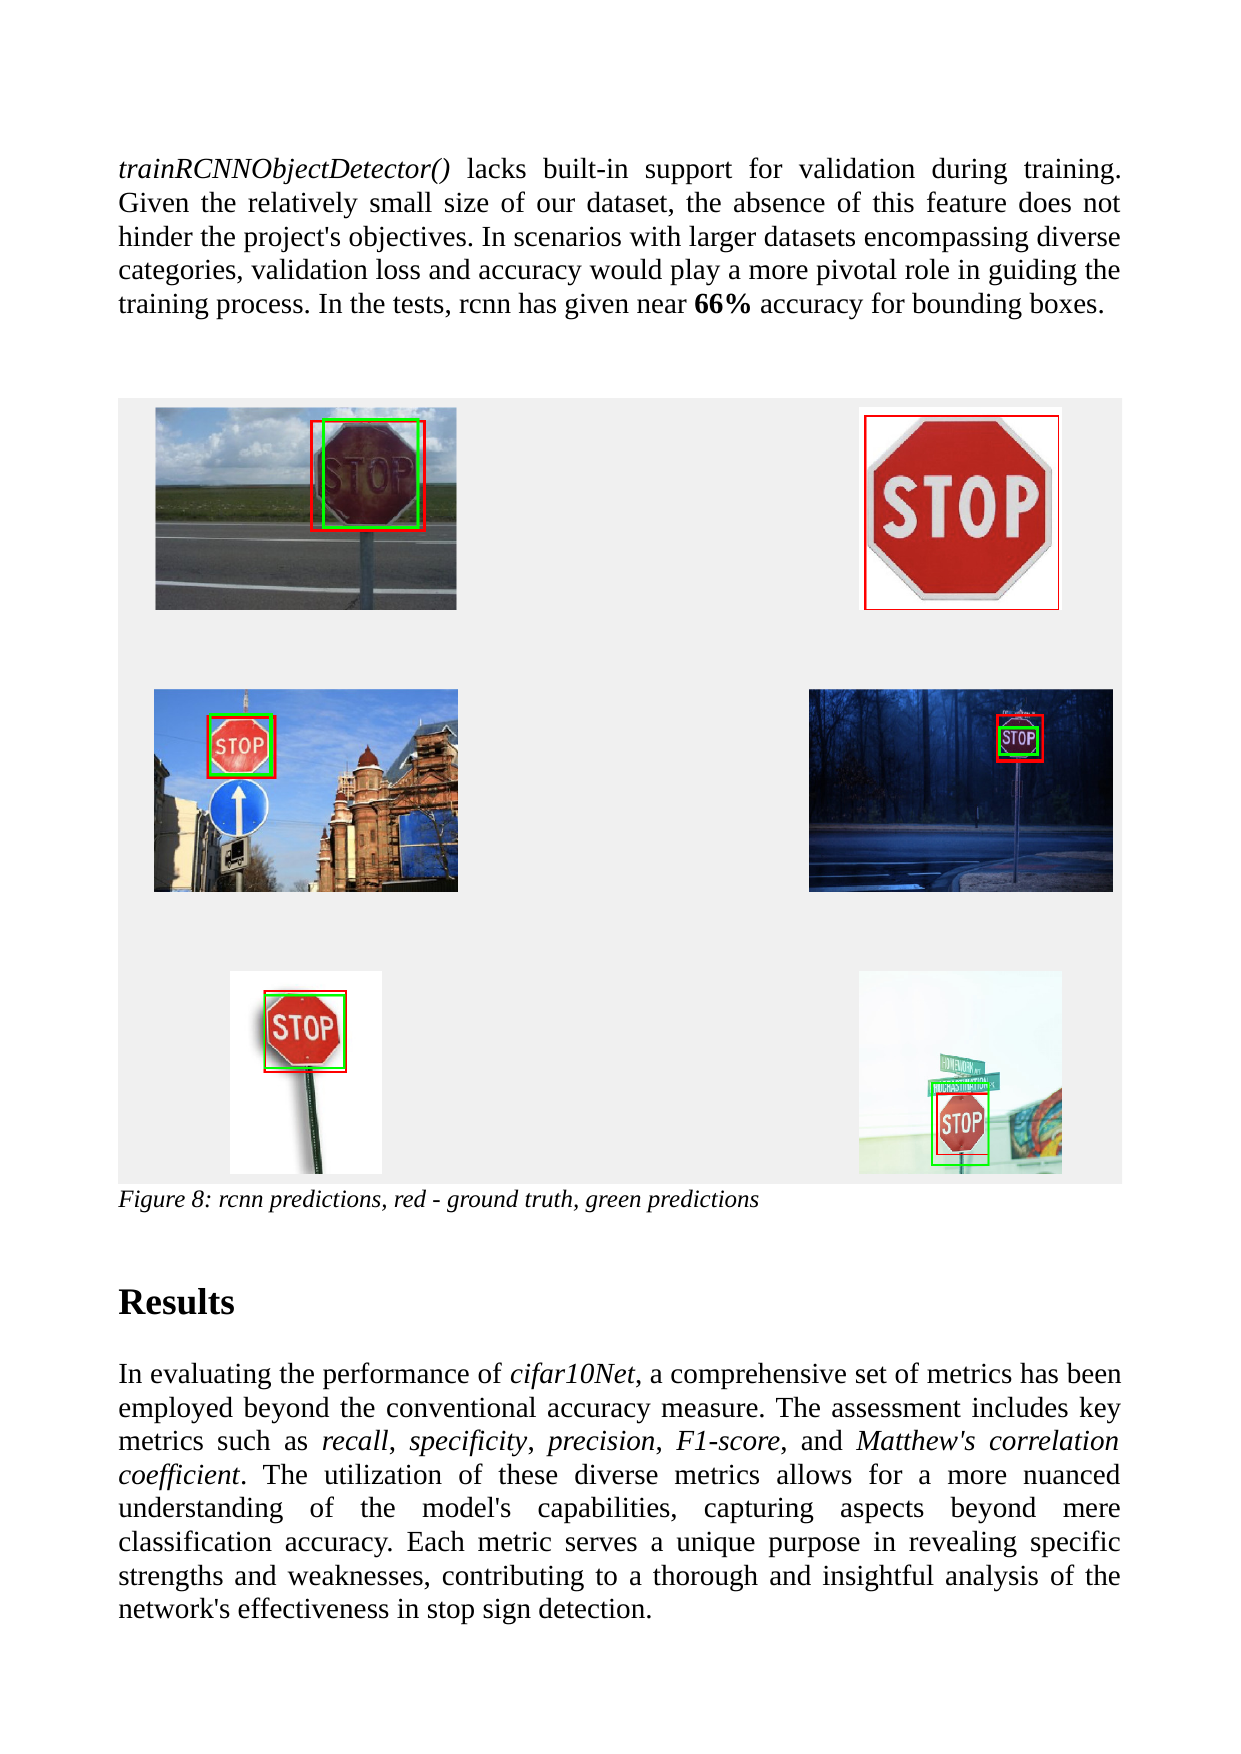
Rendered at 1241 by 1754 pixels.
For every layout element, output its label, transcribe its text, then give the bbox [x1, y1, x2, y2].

text Results [118, 1280, 1122, 1323]
text In evaluating the performance of cifar10Net, a comprehensive set of metrics has been employed beyond the conventional accuracy measure. The assessment includes key metrics such as recall, specificity, precision, F1-score, and Matthew's correlation coefficient. The utilization of these diverse metrics allows for a more nuanced understanding of the model's capabilities, capturing aspects beyond mere classification accuracy. Each metric serves a unique purpose in revealing specific strengths and weaknesses, contributing to a thorough and insightful analysis of the network's effectiveness in stop sign detection. [118, 1356, 1122, 1625]
picture [118, 398, 1123, 1184]
text trainRCNNObjectDetector() lacks built-in support for validation during training. Given the relatively small size of our dataset, the absence of this feature does not hinder the project's objectives. In scenarios with larger datasets encompassing diverse categories, validation loss and accuracy would play a more pivotal role in guiding the training process. In the tests, rcnn has given near 66% accuracy for bounding boxes. [118, 152, 1122, 319]
text Figure 8: rcnn predictions, red - ground truth, green predictions [118, 1184, 1122, 1213]
